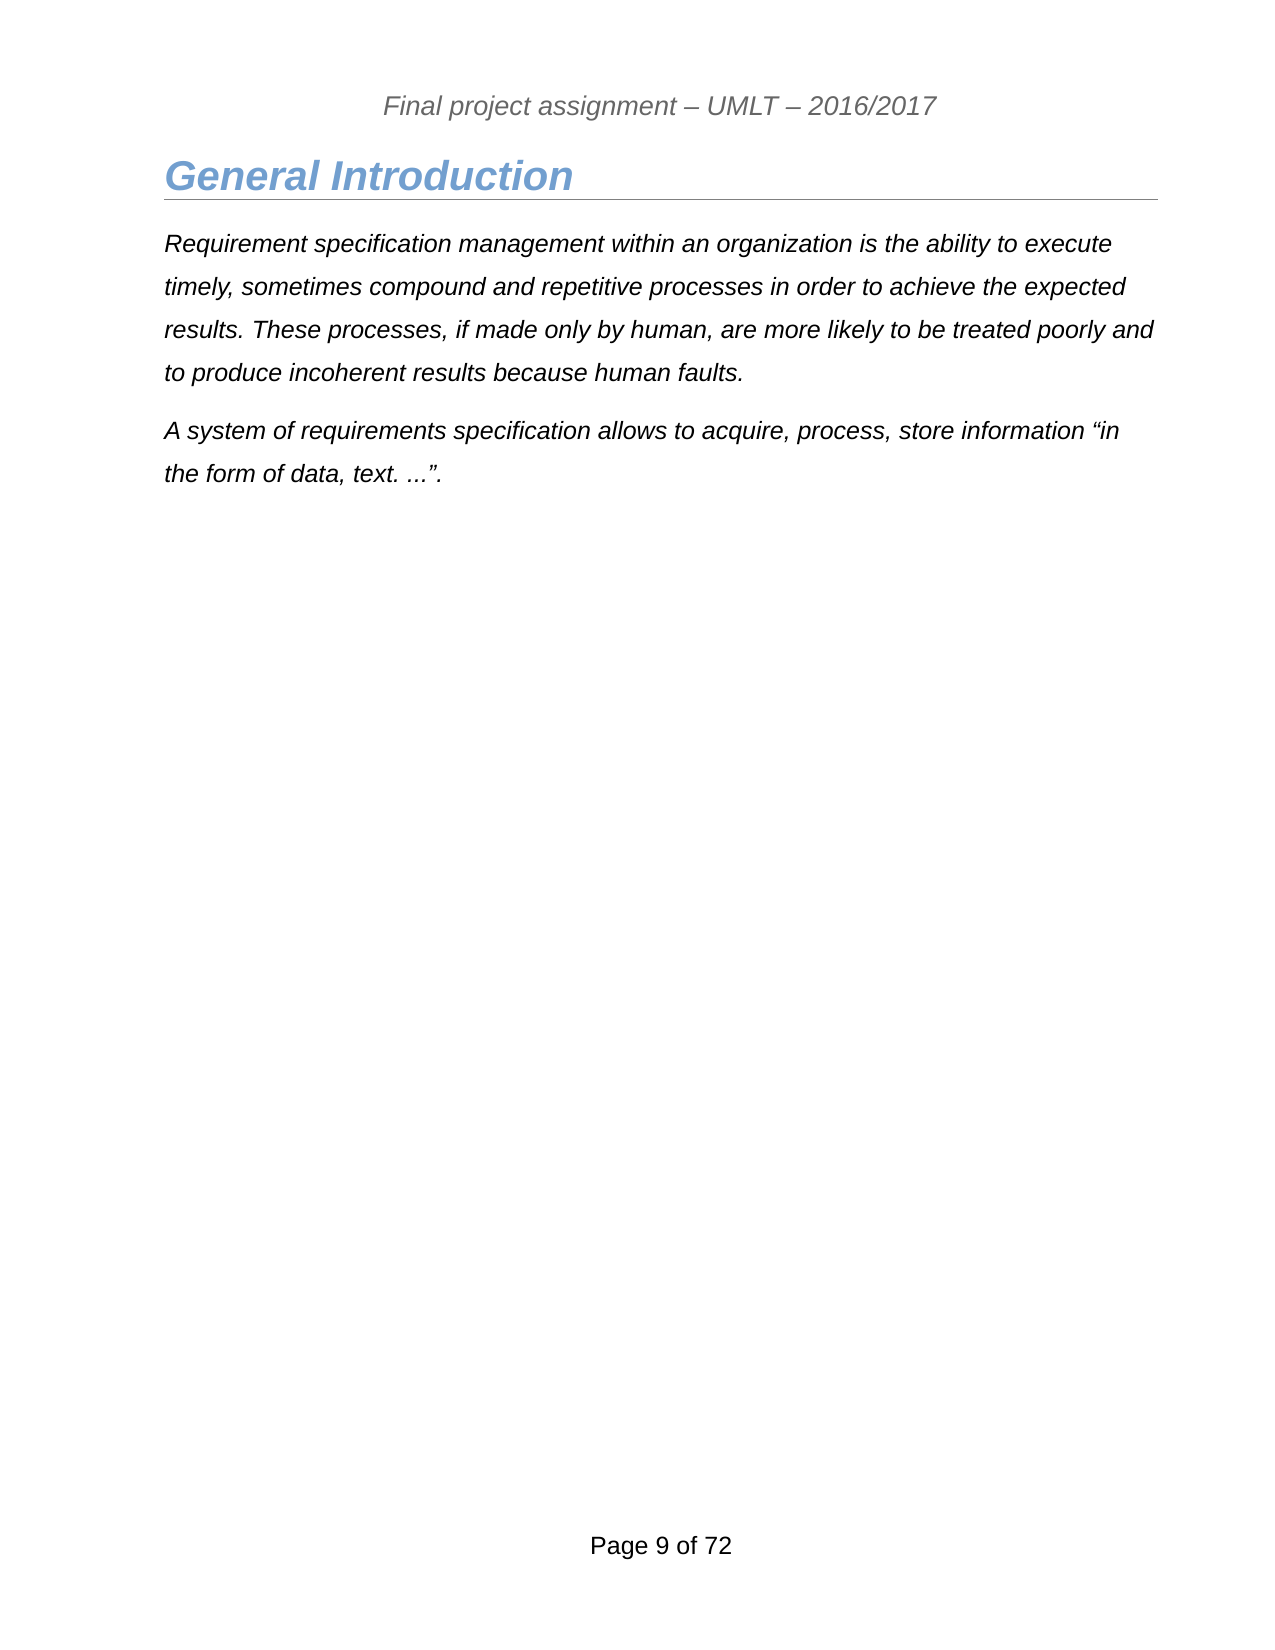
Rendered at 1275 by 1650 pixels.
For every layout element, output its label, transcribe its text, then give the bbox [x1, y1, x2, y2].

text A system of requirements specification allows to acquire, process, store information “in the form of data, text. ...”. [164, 416, 1158, 488]
text General Introduction [164, 151, 1158, 199]
text Requirement specification management within an organization is the ability to execute timely, sometimes compound and repetitive processes in order to achieve the expected results. These processes, if made only by human, are more likely to be treated poorly and to produce incoherent results because human faults. [164, 229, 1158, 387]
